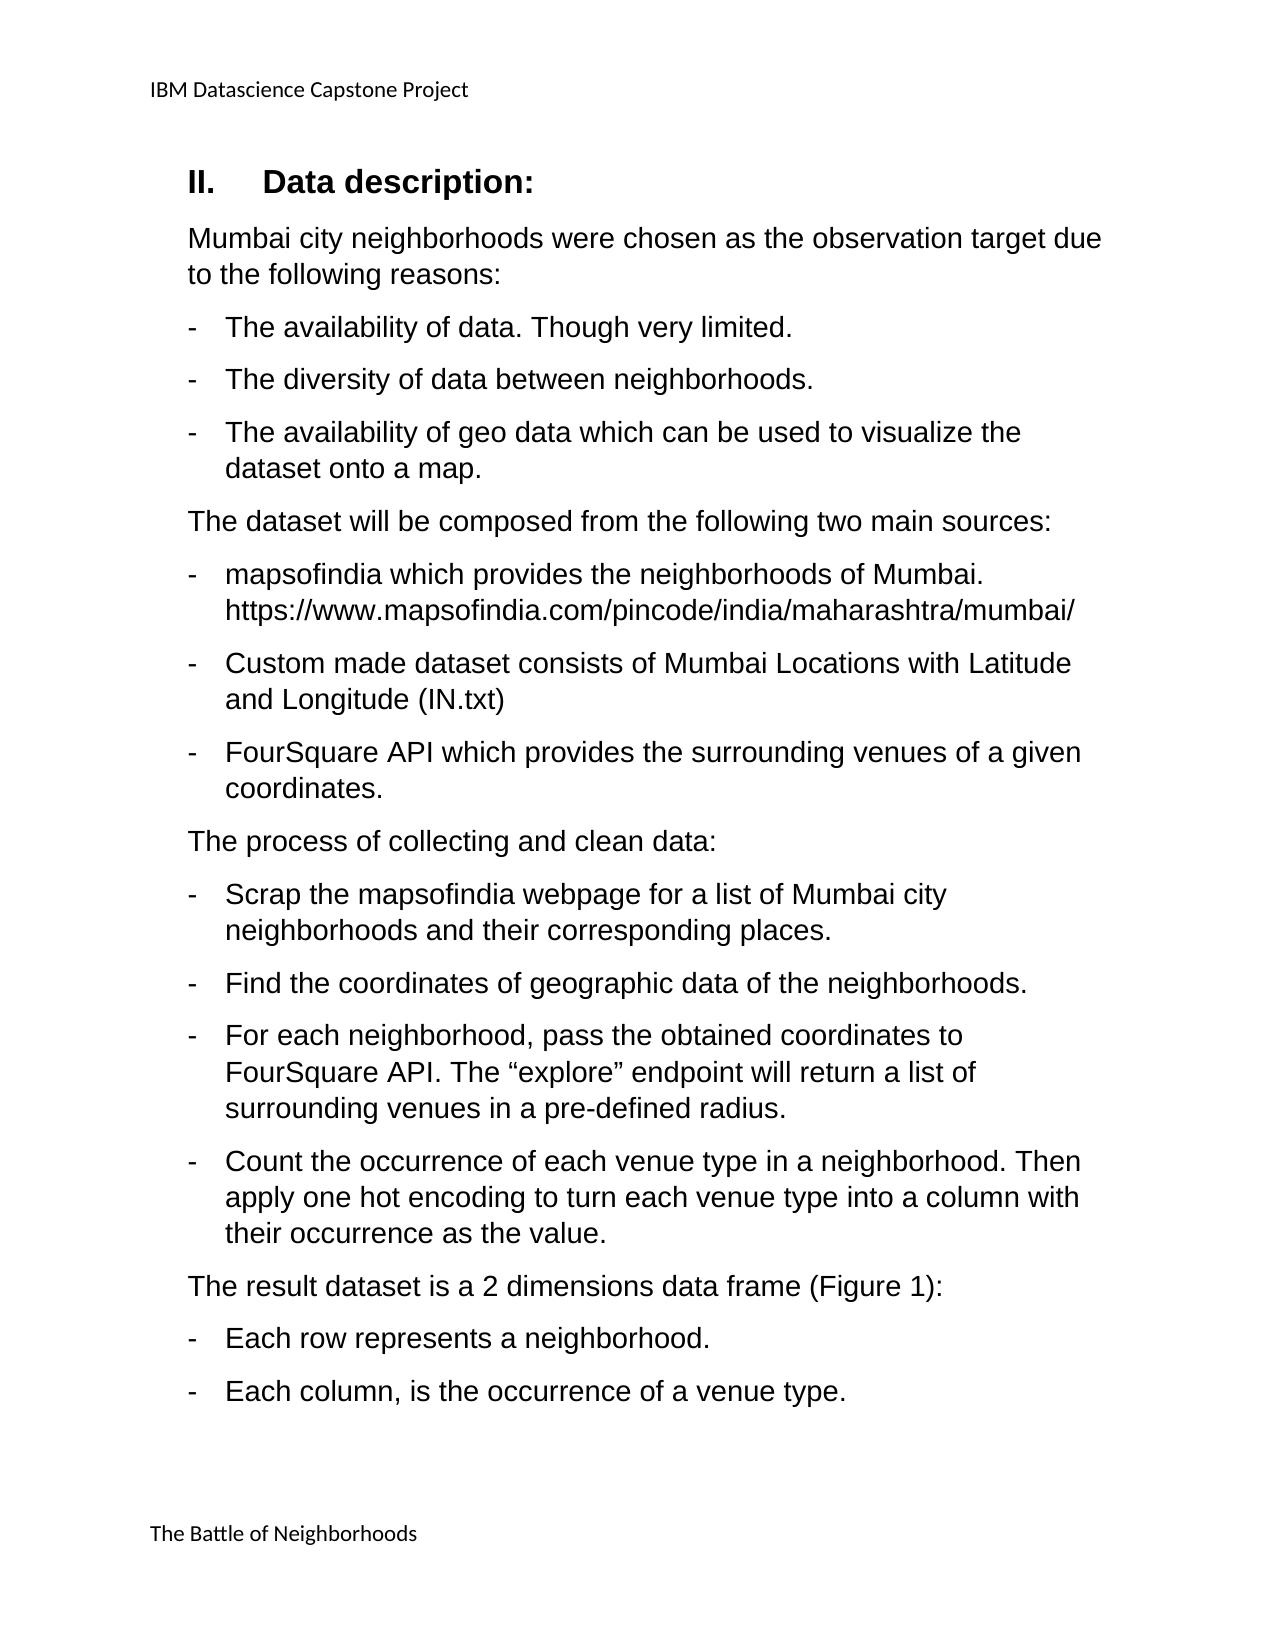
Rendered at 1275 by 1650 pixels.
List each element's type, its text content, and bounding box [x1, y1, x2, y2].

list Scrap the mapsofindia webpage for a list of Mumbai city neighborhoods and their corresponding places. [187, 877, 1125, 946]
list For each neighborhood, pass the obtained coordinates to FourSquare API. The “explore” endpoint will return a list of surrounding venues in a pre-defined radius. [187, 1018, 1125, 1124]
list Find the coordinates of geographic data of the neighborhoods. [187, 966, 1125, 999]
subtitle Data description: [187, 162, 1125, 201]
list The availability of data. Though very limited. [187, 309, 1125, 343]
list The diversity of data between neighborhoods. [187, 362, 1125, 396]
list Each column, is the occurrence of a venue type. [187, 1374, 1125, 1408]
list Count the occurrence of each venue type in a neighborhood. Then apply one hot encoding to turn each venue type into a column with their occurrence as the value. [187, 1143, 1125, 1249]
text The result dataset is a 2 dimensions data frame (Figure 1): [187, 1269, 1125, 1302]
list mapsofindia which provides the neighborhoods of Mumbai. https://www.mapsofindia.com/pincode/india/maharashtra/mumbai/ [187, 557, 1125, 627]
list FourSquare API which provides the surrounding venues of a given coordinates. [187, 735, 1125, 804]
list Custom made dataset consists of Mumbai Locations with Latitude and Longitude (IN.txt) [187, 646, 1125, 716]
list Each row represents a neighborhood. [187, 1321, 1125, 1355]
text The dataset will be composed from the following two main sources: [187, 504, 1125, 538]
text Mumbai city neighborhoods were chosen as the observation target due to the following reasons: [187, 221, 1125, 290]
text The process of collecting and clean data: [187, 824, 1125, 857]
list The availability of geo data which can be used to visualize the dataset onto a map. [187, 415, 1125, 485]
